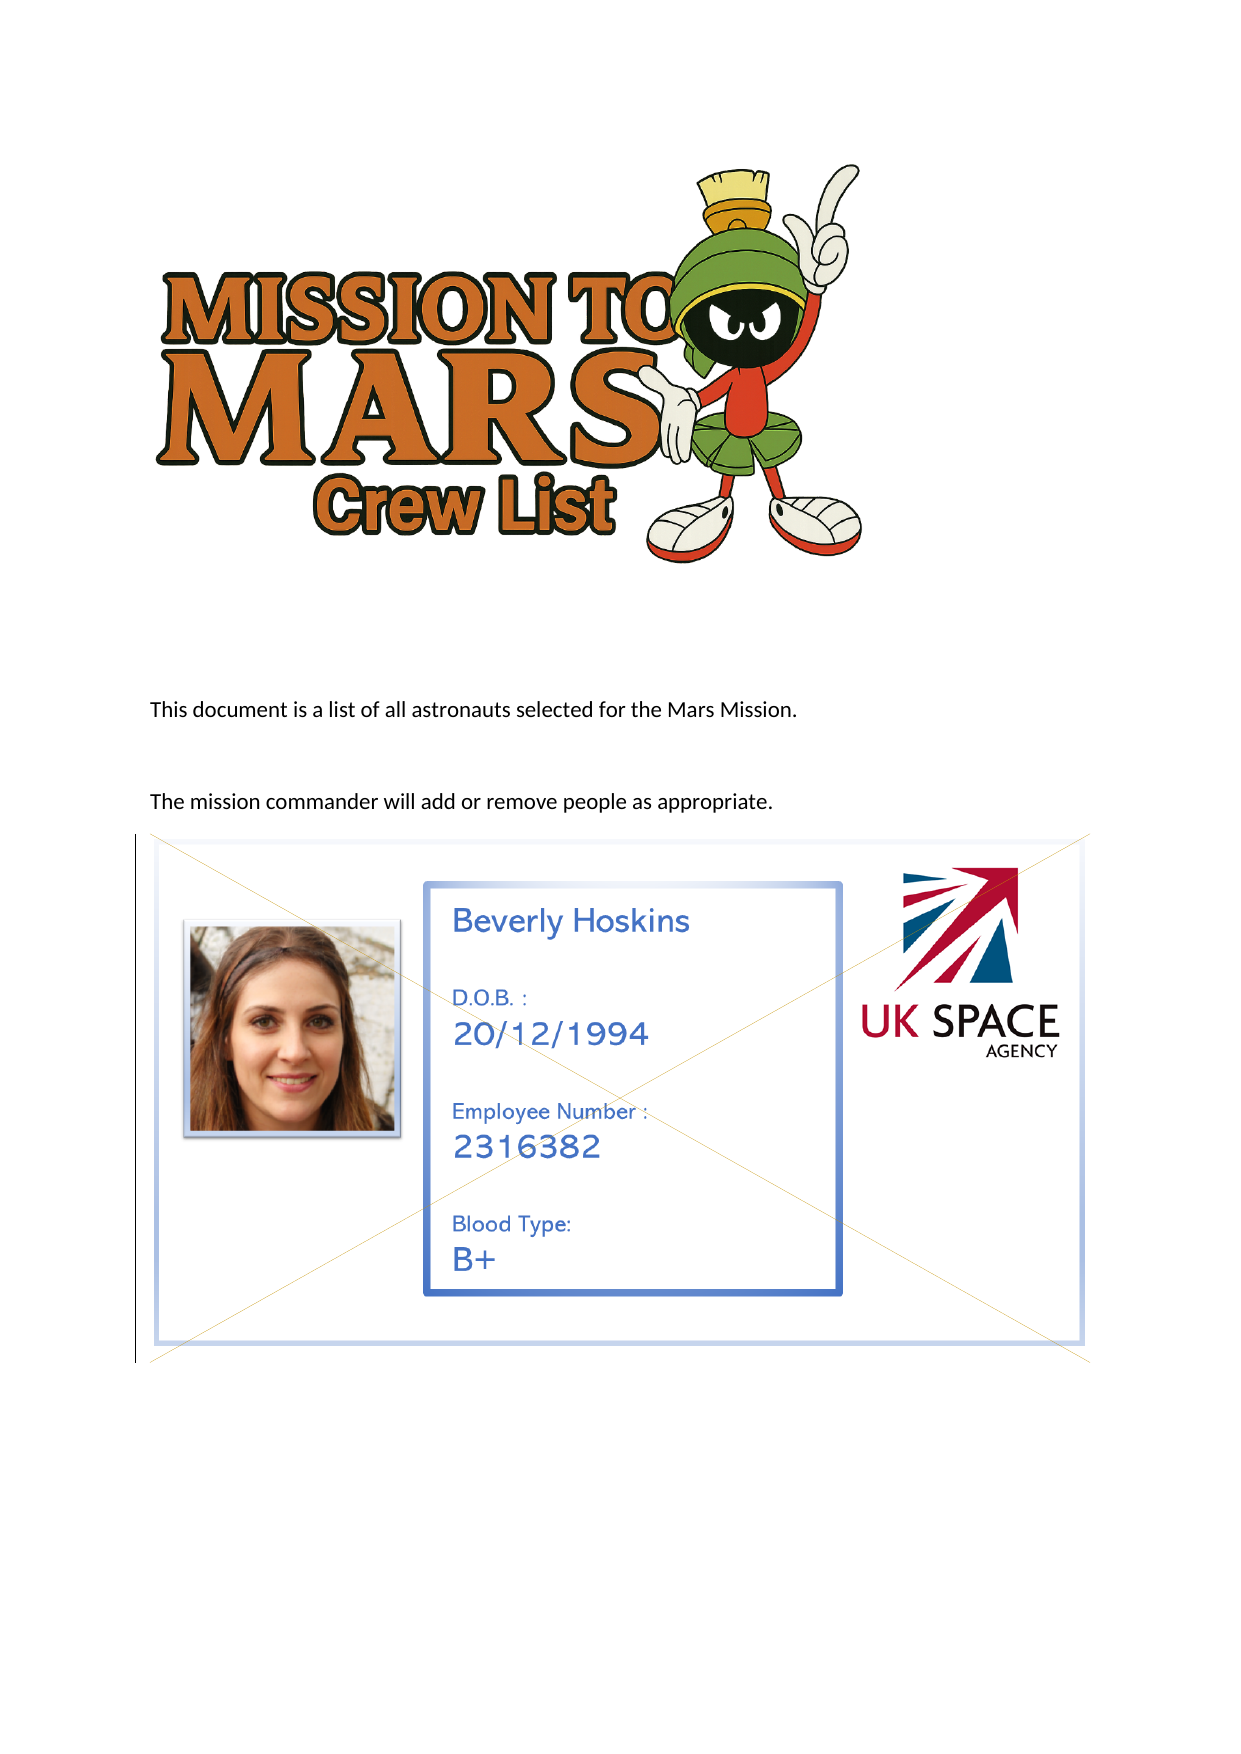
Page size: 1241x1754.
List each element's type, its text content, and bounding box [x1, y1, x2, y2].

text The mission commander will add or remove people as appropriate. [150, 787, 1090, 815]
picture [622, 834, 1091, 1362]
text This document is a list of all astronauts selected for the Mars Mission. [150, 695, 1090, 723]
picture [151, 833, 1089, 1097]
picture [150, 150, 871, 630]
picture [152, 1099, 1088, 1363]
picture [150, 835, 618, 1361]
